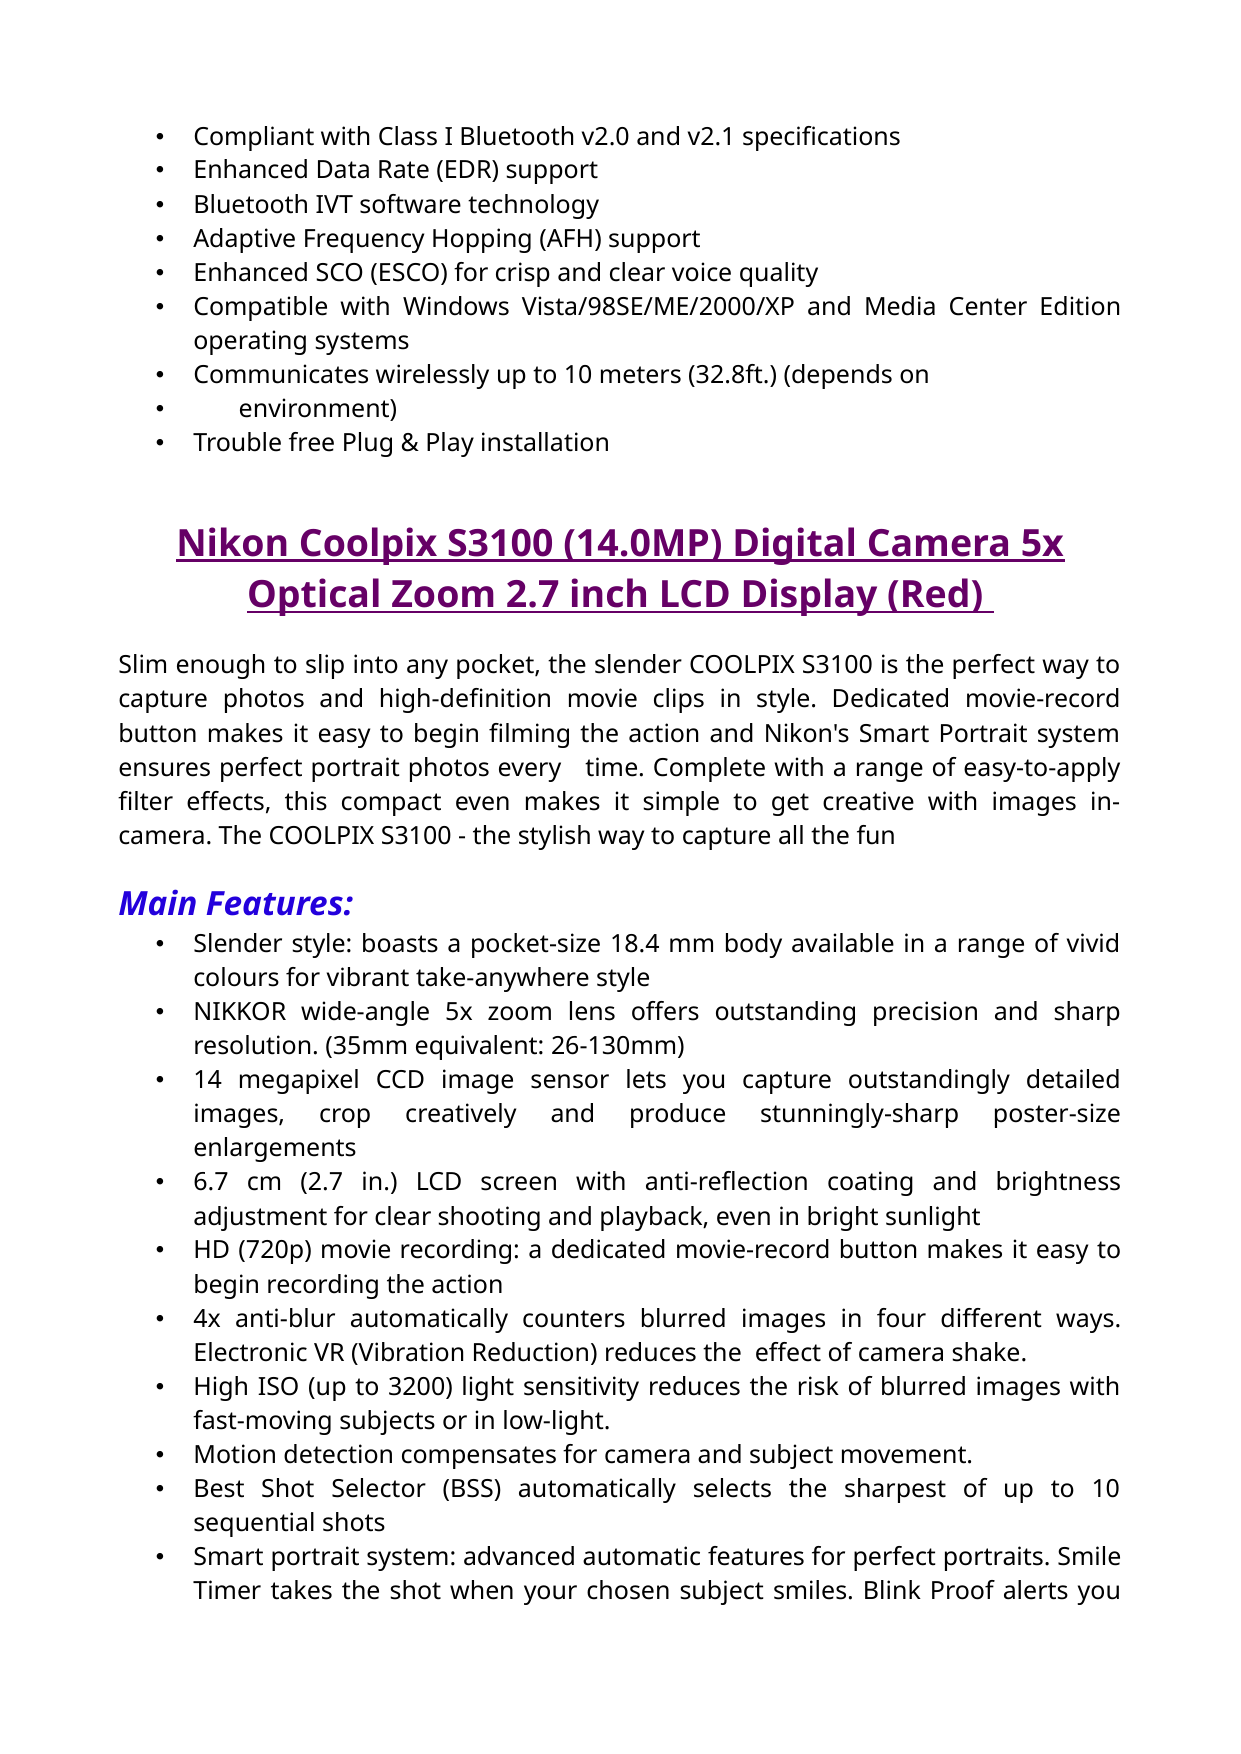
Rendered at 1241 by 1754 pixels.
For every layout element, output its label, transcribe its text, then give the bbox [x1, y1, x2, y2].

subtitle Nikon Coolpix S3100 (14.0MP) Digital Camera 5x Optical Zoom 2.7 inch LCD Display (Red) [118, 516, 1122, 618]
list Motion detection compensates for camera and subject movement. [156, 1437, 1122, 1471]
list Compliant with Class I Bluetooth v2.0 and v2.1 specifications [156, 118, 1122, 152]
list environment) [156, 391, 1122, 425]
subtitle Main Features: [118, 880, 1122, 926]
list High ISO (up to 3200) light sensitivity reduces the risk of blurred images with fast-moving subjects or in low-light. [156, 1368, 1122, 1437]
list HD (720p) movie recording: a dedicated movie-record button makes it easy to begin recording the action [156, 1232, 1122, 1300]
list Best Shot Selector (BSS) automatically selects the sharpest of up to 10 sequential shots [156, 1471, 1122, 1539]
list Enhanced Data Rate (EDR) support [156, 152, 1122, 186]
list 14 megapixel CCD image sensor lets you capture outstandingly detailed images, crop creatively and produce stunningly-sharp poster-size enlargements [156, 1062, 1122, 1164]
list 4x anti-blur automatically counters blurred images in four different ways. Electronic VR (Vibration Reduction) reduces the effect of camera shake. [156, 1300, 1122, 1368]
list Trouble free Plug & Play installation [156, 425, 1122, 459]
list Compatible with Windows Vista/98SE/ME/2000/XP and Media Center Edition operating systems [156, 288, 1122, 357]
list Slender style: boasts a pocket-size 18.4 mm body available in a range of vivid colours for vibrant take-anywhere style [156, 926, 1122, 994]
list Adaptive Frequency Hopping (AFH) support [156, 220, 1122, 254]
list Enhanced SCO (ESCO) for crisp and clear voice quality [156, 254, 1122, 288]
list Smart portrait system: advanced automatic features for perfect portraits. Smile Timer takes the shot when your chosen subject smiles. Blink Proof alerts you [156, 1539, 1122, 1607]
text Slim enough to slip into any pocket, the slender COOLPIX S3100 is the perfect way to capture photos and high-definition movie clips in style. Dedicated movie-record button makes it easy to begin filming the action and Nikon's Smart Portrait system ensures perfect portrait photos every time. Complete with a range of easy-to-apply filter effects, this compact even makes it simple to get creative with images in-camera. The COOLPIX S3100 - the stylish way to capture all the fun [118, 647, 1122, 851]
list NIKKOR wide-angle 5x zoom lens offers outstanding precision and sharp resolution. (35mm equivalent: 26-130mm) [156, 994, 1122, 1062]
list Communicates wirelessly up to 10 meters (32.8ft.) (depends on [156, 357, 1122, 391]
list Bluetooth IVT software technology [156, 186, 1122, 220]
list 6.7 cm (2.7 in.) LCD screen with anti-reflection coating and brightness adjustment for clear shooting and playback, even in bright sunlight [156, 1164, 1122, 1232]
